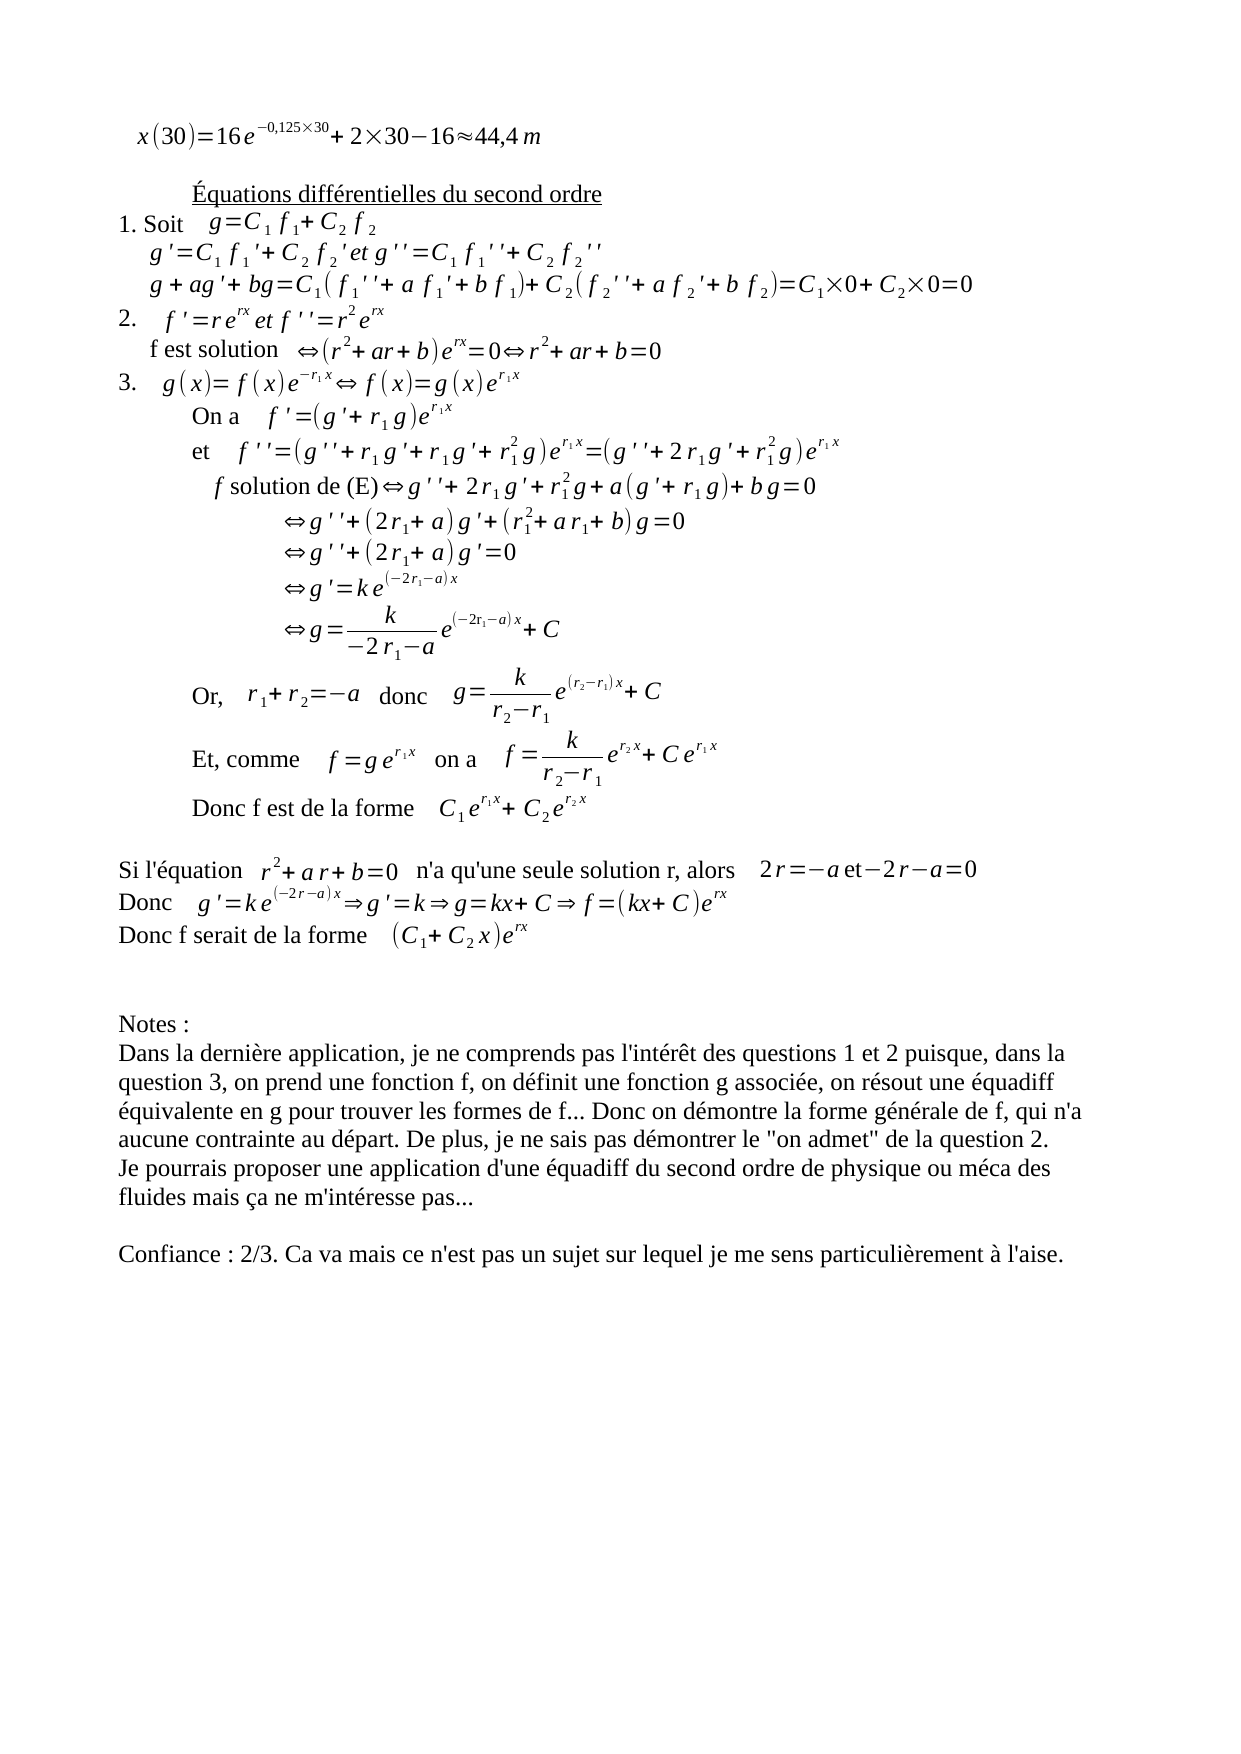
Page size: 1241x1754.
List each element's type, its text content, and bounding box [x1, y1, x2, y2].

text 3. [118, 365, 1122, 397]
text Notes : [118, 1009, 1122, 1038]
text Dans la dernière application, je ne comprends pas l'intérêt des questions 1 et 2 puisque, dans la question 3, on prend une fonction f, on définit une fonction g associée, on résout une équadiff équivalente en g pour trouver les formes de f... Donc on démontre la forme générale de f, qui n'a aucune contrainte au départ. De plus, je ne sais pas démontrer le "on admet" de la question 2. [118, 1038, 1122, 1153]
text Donc f serait de la forme [118, 917, 1122, 952]
text Donc f est de la forme [118, 789, 1122, 825]
text 1. Soit [118, 208, 1122, 239]
text f est solution [118, 333, 1122, 365]
text Équations différentielles du second ordre [118, 179, 1122, 208]
text Et, comme on a [118, 727, 1122, 789]
text et [118, 433, 1122, 468]
text 2. [118, 302, 1122, 333]
text Si l'équationn'a qu'une seule solution r, alors [118, 854, 1122, 885]
text Je pourrais proposer une application d'une équadiff du second ordre de physique ou méca des fluides mais ça ne m'intéresse pas... [118, 1153, 1122, 1211]
text Or, donc [118, 664, 1122, 727]
text On a [118, 397, 1122, 433]
text Donc [118, 885, 1122, 917]
text Confiance : 2/3. Ca va mais ce n'est pas un sujet sur lequel je me sens particulièrement à l'aise. [118, 1239, 1122, 1268]
